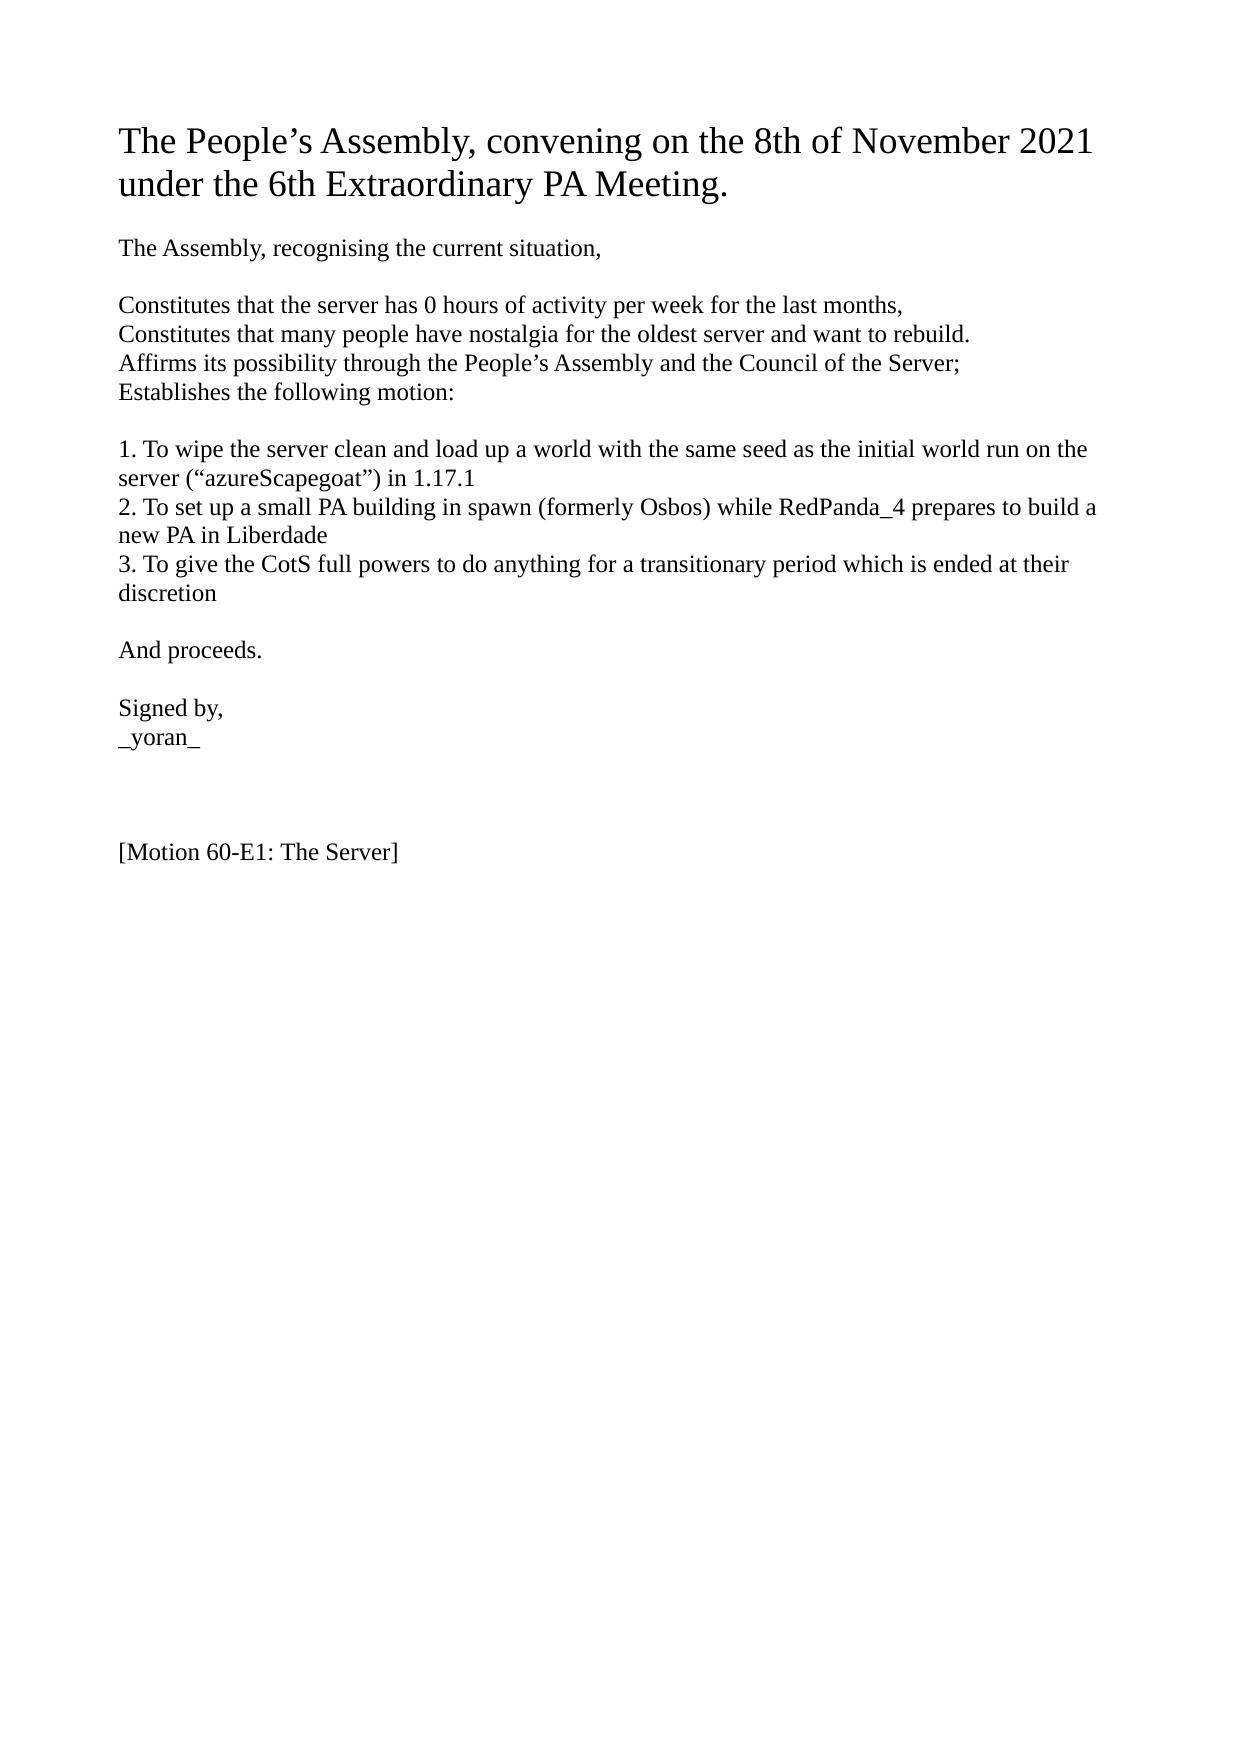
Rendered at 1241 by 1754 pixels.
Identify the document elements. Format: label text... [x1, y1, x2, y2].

text _yoran_ [118, 722, 1122, 751]
text Signed by, [118, 693, 1122, 722]
text Affirms its possibility through the People’s Assembly and the Council of the Server; [118, 348, 1122, 377]
text Constitutes that many people have nostalgia for the oldest server and want to rebuild. [118, 319, 1122, 348]
text 1. To wipe the server clean and load up a world with the same seed as the initial world run on the server (“azureScapegoat”) in 1.17.1 [118, 434, 1122, 492]
text And proceeds. [118, 636, 1122, 664]
text 2. To set up a small PA building in spawn (formerly Osbos) while RedPanda_4 prepares to build a new PA in Liberdade [118, 492, 1122, 549]
text [Motion 60-E1: The Server] [118, 837, 1122, 866]
text The People’s Assembly, convening on the 8th of November 2021 under the 6th Extraordinary PA Meeting. [118, 118, 1122, 204]
text Establishes the following motion: [118, 377, 1122, 406]
text 3. To give the CotS full powers to do anything for a transitionary period which is ended at their discretion [118, 549, 1122, 607]
text The Assembly, recognising the current situation, [118, 233, 1122, 262]
text Constitutes that the server has 0 hours of activity per week for the last months, [118, 291, 1122, 319]
